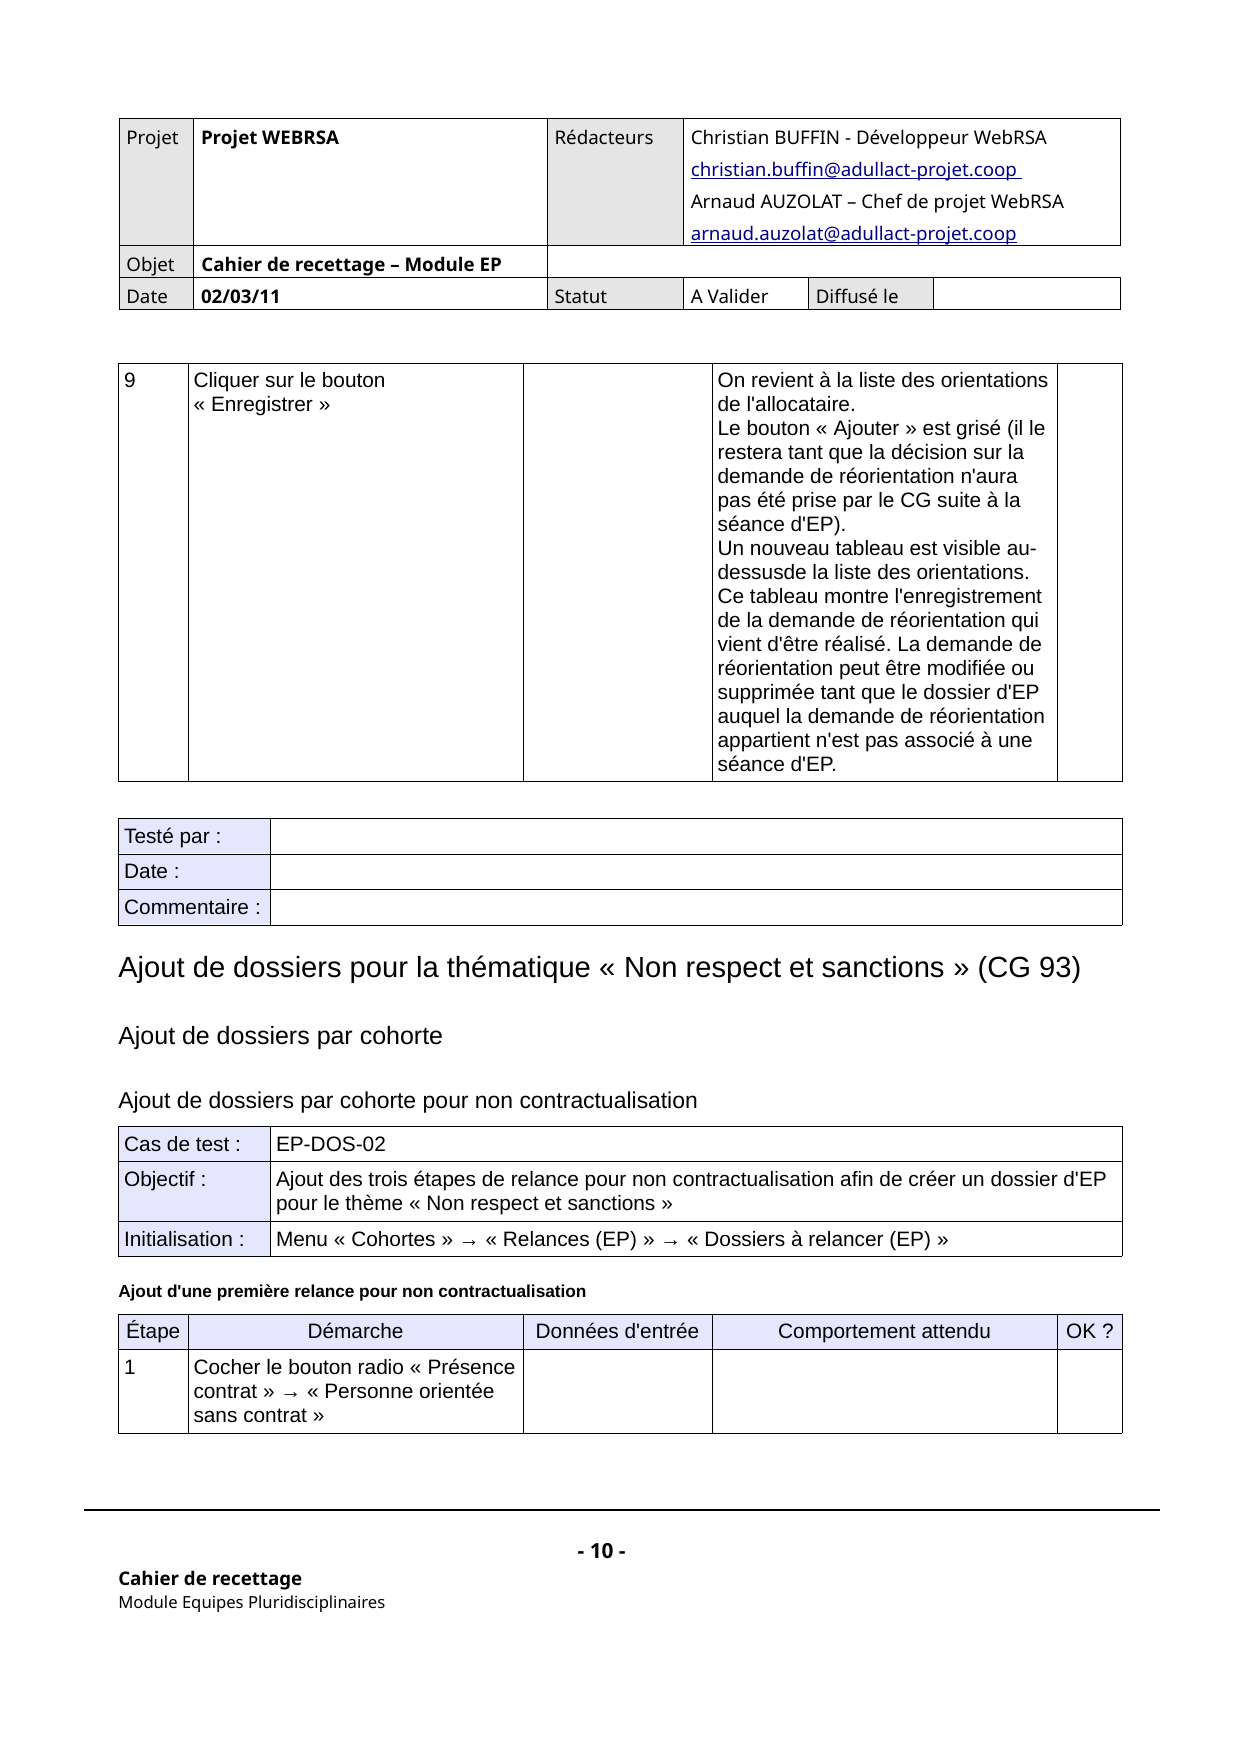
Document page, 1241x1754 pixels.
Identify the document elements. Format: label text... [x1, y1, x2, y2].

table_cell Cocher le bouton radio « Présence contrat » → « Personne orientée sans contrat » [189, 1350, 523, 1432]
table_cell [524, 364, 712, 781]
table_cell [1058, 1350, 1122, 1432]
table_header Données d'entrée [524, 1315, 712, 1349]
table_cell Cliquer sur le bouton « Enregistrer » [189, 364, 523, 781]
table_header [271, 819, 1122, 853]
table_header Démarche [189, 1315, 523, 1349]
subtitle Ajout de dossiers par cohorte [118, 1021, 1122, 1049]
table_cell [713, 1350, 1057, 1432]
table_cell 1 [119, 1350, 188, 1432]
table_cell Date : [119, 855, 270, 889]
table_cell Ajout des trois étapes de relance pour non contractualisation afin de créer un dossier d'EP pour le thème « Non respect et sanctions » [271, 1162, 1122, 1221]
table_cell [524, 1350, 712, 1432]
subtitle Ajout de dossiers pour la thématique « Non respect et sanctions » (CG 93) [118, 949, 1122, 983]
table_header EP-DOS-02 [271, 1127, 1122, 1161]
table_cell 9 [119, 364, 188, 781]
table_cell [271, 855, 1122, 889]
table_header Étape [119, 1315, 188, 1349]
table_cell Commentaire : [119, 890, 270, 924]
table_header OK ? [1058, 1315, 1122, 1349]
table_header Testé par : [119, 819, 270, 853]
table_cell Menu « Cohortes » → « Relances (EP) » → « Dossiers à relancer (EP) » [271, 1222, 1122, 1256]
table_header Cas de test : [119, 1127, 270, 1161]
table_header Comportement attendu [713, 1315, 1057, 1349]
table_cell Initialisation : [119, 1222, 270, 1256]
subtitle Ajout de dossiers par cohorte pour non contractualisation [118, 1087, 1122, 1113]
table_cell On revient à la liste des orientations de l'allocataire. Le bouton « Ajouter » est grisé (il le restera tant que la décision sur la demande de réorientation n'aura pas été prise par le CG suite à la séance d'EP). Un nouveau tableau est visible au-dessusde la liste des orientations. Ce tableau montre l'enregistrement de la demande de réorientation qui vient d'être réalisé. La demande de réorientation peut être modifiée ou supprimée tant que le dossier d'EP auquel la demande de réorientation appartient n'est pas associé à une séance d'EP. [713, 364, 1057, 781]
table_cell Objectif : [119, 1162, 270, 1221]
subtitle Ajout d'une première relance pour non contractualisation [118, 1281, 1122, 1301]
table_cell [271, 890, 1122, 924]
table_cell [1058, 364, 1122, 781]
